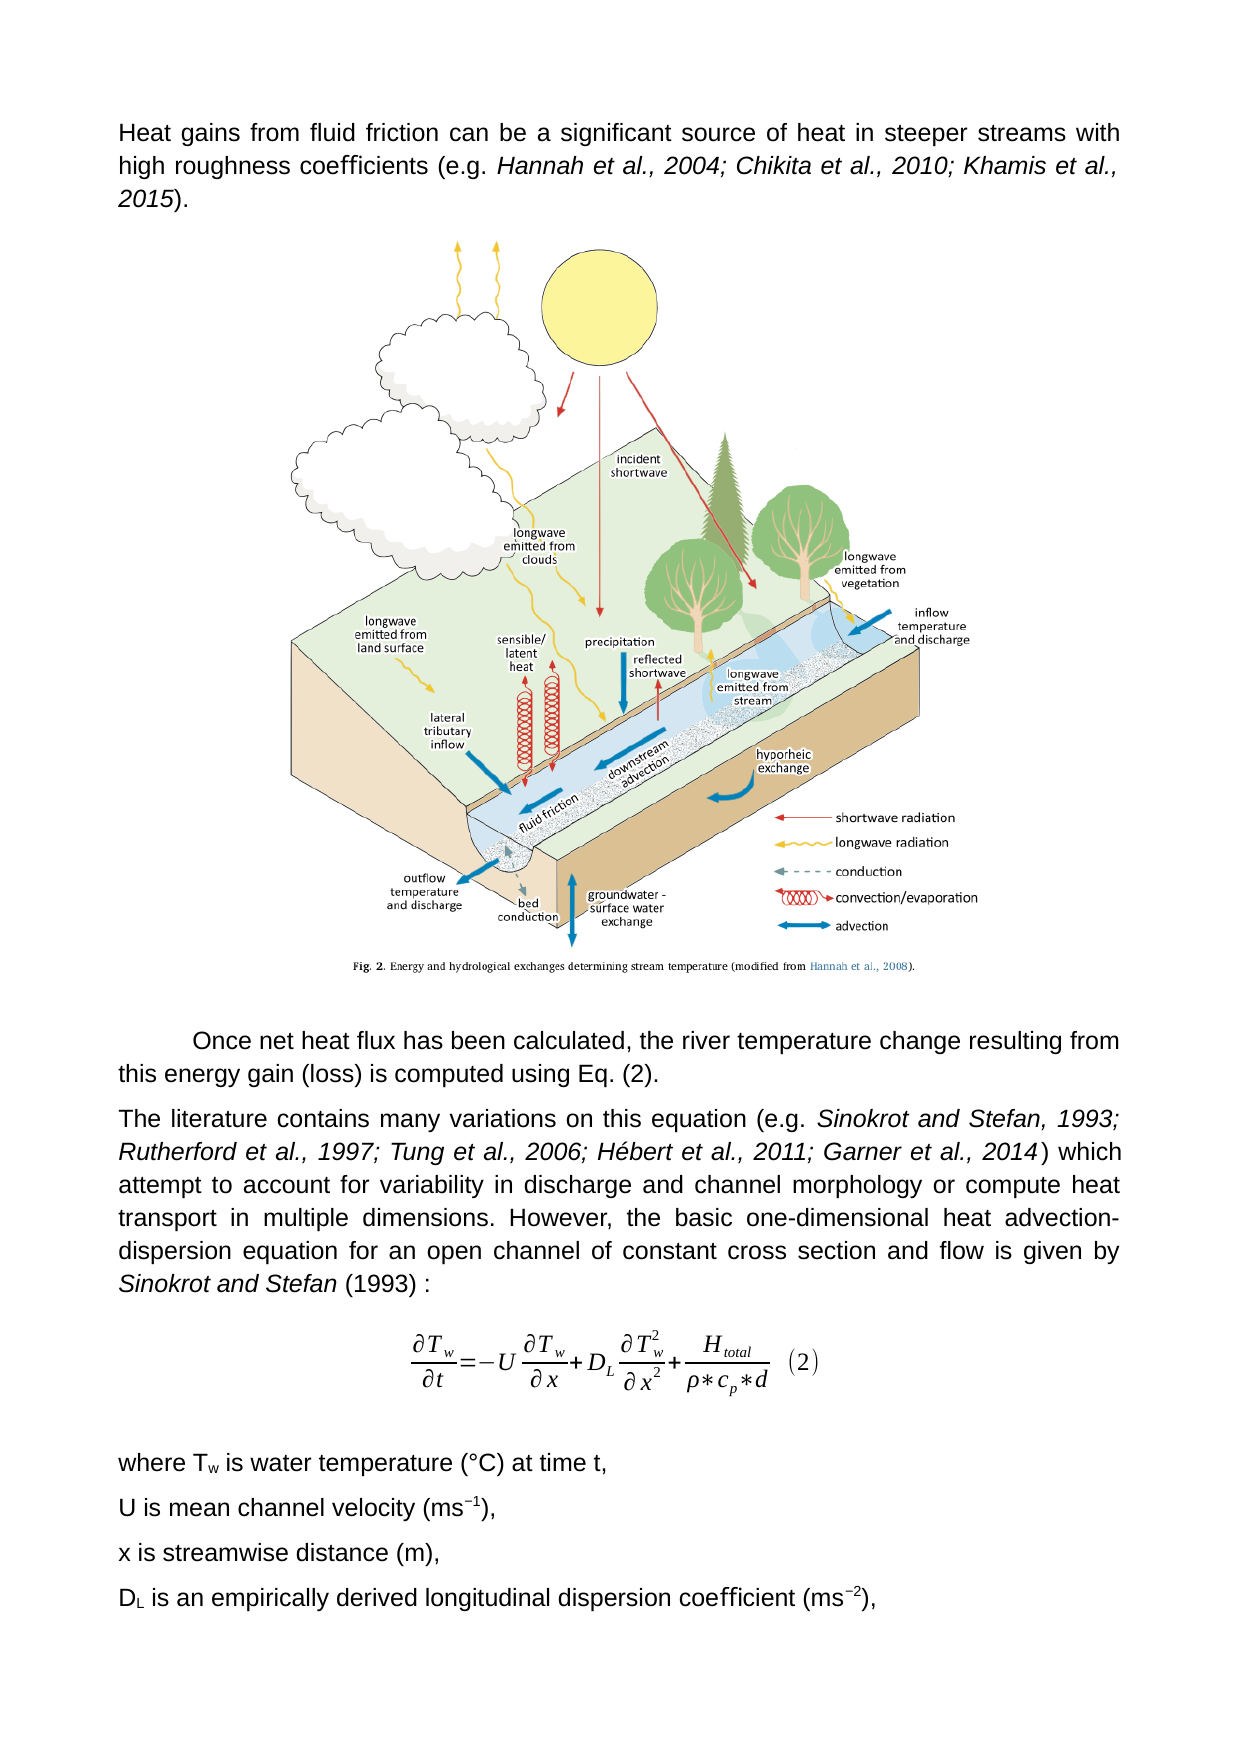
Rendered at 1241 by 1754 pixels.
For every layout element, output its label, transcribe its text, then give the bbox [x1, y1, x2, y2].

text x is streamwise distance (m), [118, 1538, 1122, 1567]
picture [184, 225, 1086, 977]
text DL is an empirically derived longitudinal dispersion coeﬃcient (ms−2), [118, 1583, 1122, 1612]
text Once net heat ﬂux has been calculated, the river temperature change resulting from this energy gain (loss) is computed using Eq. (2). [118, 1026, 1122, 1087]
text where Tw is water temperature (°C) at time t, [118, 1448, 1122, 1477]
text The literature contains many variations on this equation (e.g. Sinokrot and Stefan, 1993; Rutherford et al., 1997; Tung et al., 2006; Hébert et al., 2011; Garner et al., 2014) which attempt to account for variability in discharge and channel morphology or compute heat transport in multiple dimensions. However, the basic one-dimensional heat advection-dispersion equation for an open channel of constant cross section and ﬂow is given by Sinokrot and Stefan (1993) : [118, 1103, 1122, 1297]
text Heat gains from ﬂuid friction can be a signiﬁcant source of heat in steeper streams with high roughness coeﬃcients (e.g. Hannah et al., 2004; Chikita et al., 2010; Khamis et al., 2015). [118, 118, 1122, 213]
text U is mean channel velocity (ms−1), [118, 1493, 1122, 1522]
